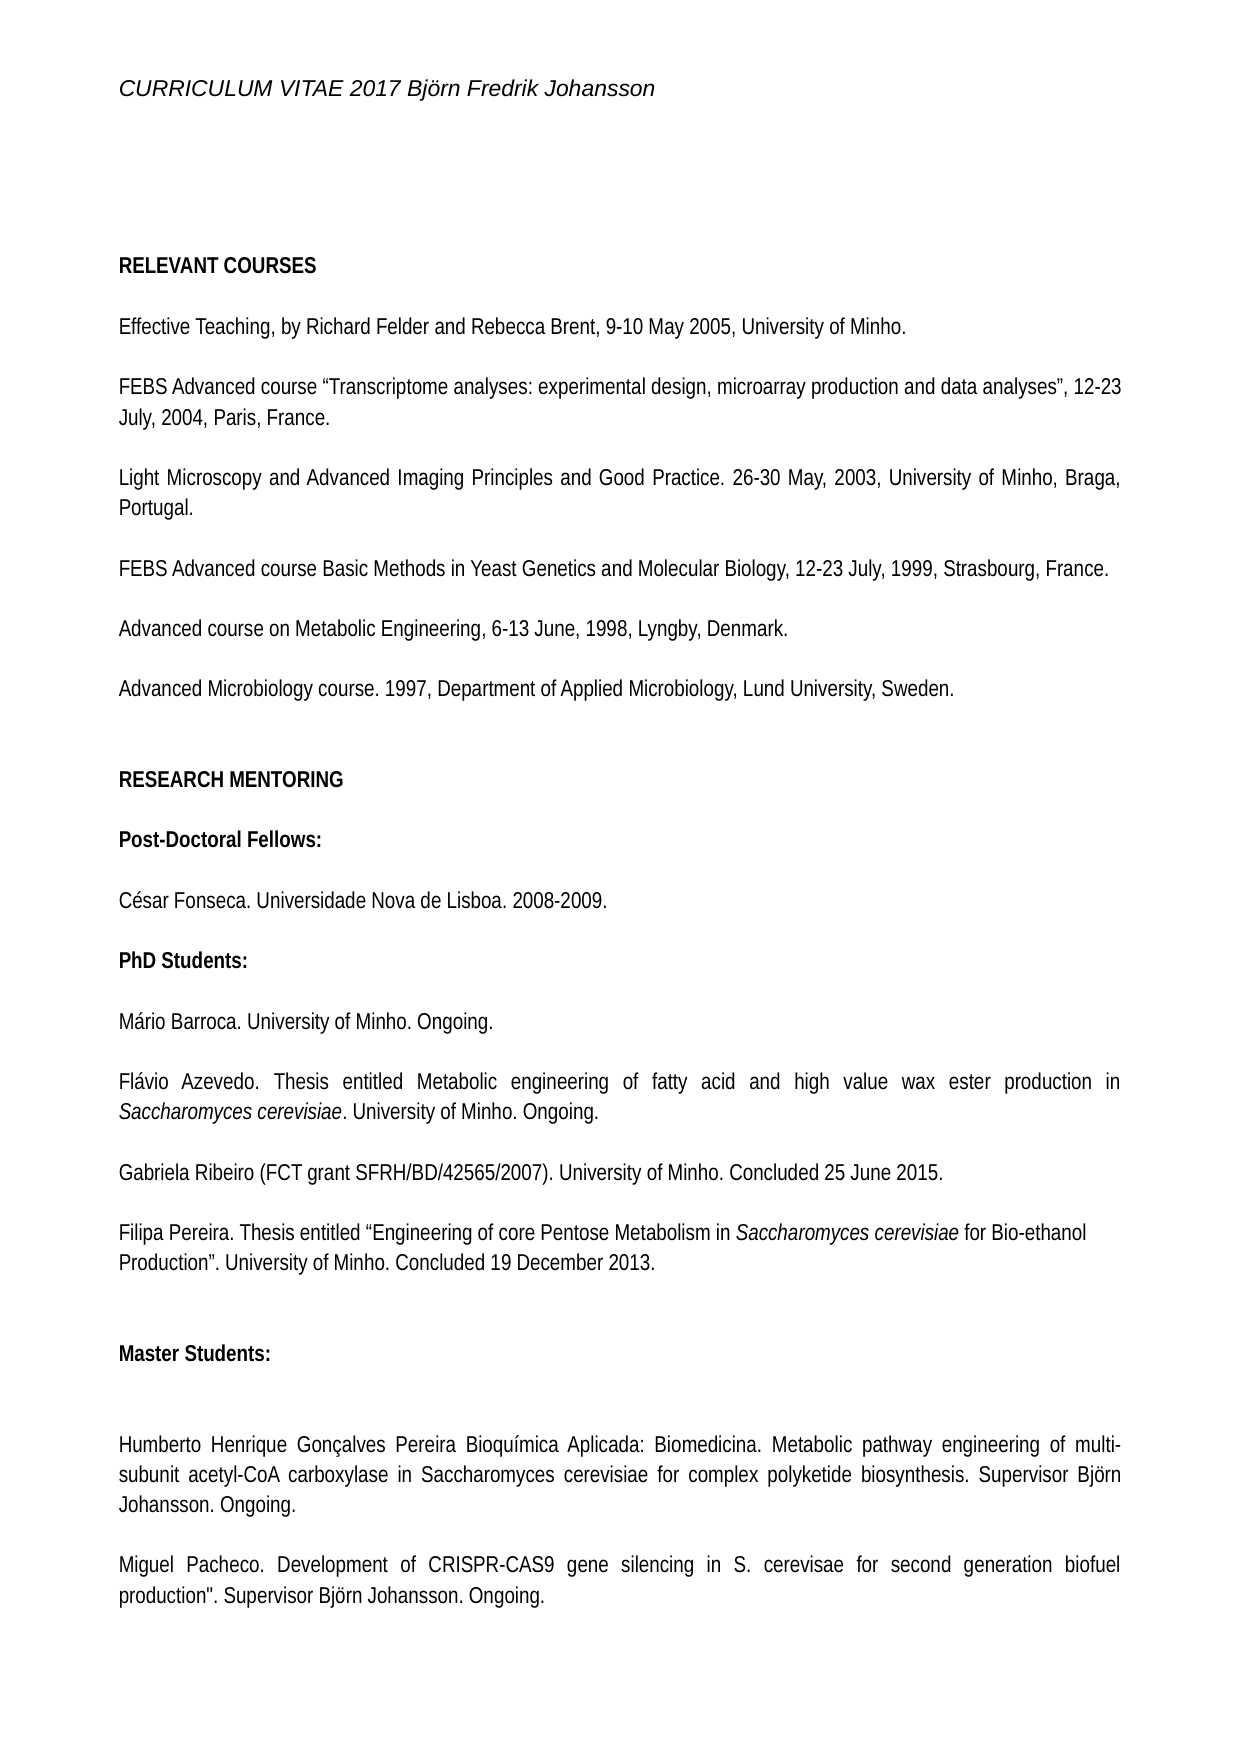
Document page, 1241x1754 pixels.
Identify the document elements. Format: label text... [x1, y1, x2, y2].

text FEBS Advanced course Basic Methods in Yeast Genetics and Molecular Biology, 12-23 July, 1999, Strasbourg, France. [118, 554, 1122, 581]
text Effective Teaching, by Richard Felder and Rebecca Brent, 9-10 May 2005, University of Minho. [118, 313, 1122, 339]
text Humberto Henrique Gonçalves Pereira Bioquímica Aplicada: Biomedicina. Metabolic pathway engineering of multi-subunit acetyl-CoA carboxylase in Saccharomyces cerevisiae for complex polyketide biosynthesis. Supervisor Björn Johansson. Ongoing. [118, 1431, 1122, 1517]
text PhD Students: [118, 947, 1122, 973]
text Light Microscopy and Advanced Imaging Principles and Good Practice. 26-30 May, 2003, University of Minho, Braga, Portugal. [118, 464, 1122, 520]
text Advanced course on Metabolic Engineering, 6-13 June, 1998, Lyngby, Denmark. [118, 615, 1122, 641]
text César Fonseca. Universidade Nova de Lisboa. 2008-2009. [118, 887, 1122, 913]
text RELEVANT COURSES [118, 252, 1122, 279]
text FEBS Advanced course “Transcriptome analyses: experimental design, microarray production and data analyses”, 12-23 July, 2004, Paris, France. [118, 373, 1122, 430]
text Flávio Azevedo. Thesis entitled Metabolic engineering of fatty acid and high value wax ester production in Saccharomyces cerevisiae. University of Minho. Ongoing. [118, 1068, 1122, 1124]
text Master Students: [118, 1340, 1122, 1366]
text Gabriela Ribeiro (FCT grant SFRH/BD/42565/2007). University of Minho. Concluded 25 June 2015. [118, 1159, 1122, 1185]
text Advanced Microbiology course. 1997, Department of Applied Microbiology, Lund University, Sweden. [118, 675, 1122, 702]
text RESEARCH MENTORING [118, 766, 1122, 792]
text Filipa Pereira. Thesis entitled “Engineering of core Pentose Metabolism in Saccharomyces cerevisiae for Bio-ethanol Production”. University of Minho. Concluded 19 December 2013. [118, 1219, 1122, 1276]
text Miguel Pacheco. Development of CRISPR-CAS9 gene silencing in S. cerevisae for second generation biofuel production". Supervisor Björn Johansson. Ongoing. [118, 1551, 1122, 1608]
text Mário Barroca. University of Minho. Ongoing. [118, 1008, 1122, 1034]
text Post-Doctoral Fellows: [118, 826, 1122, 853]
